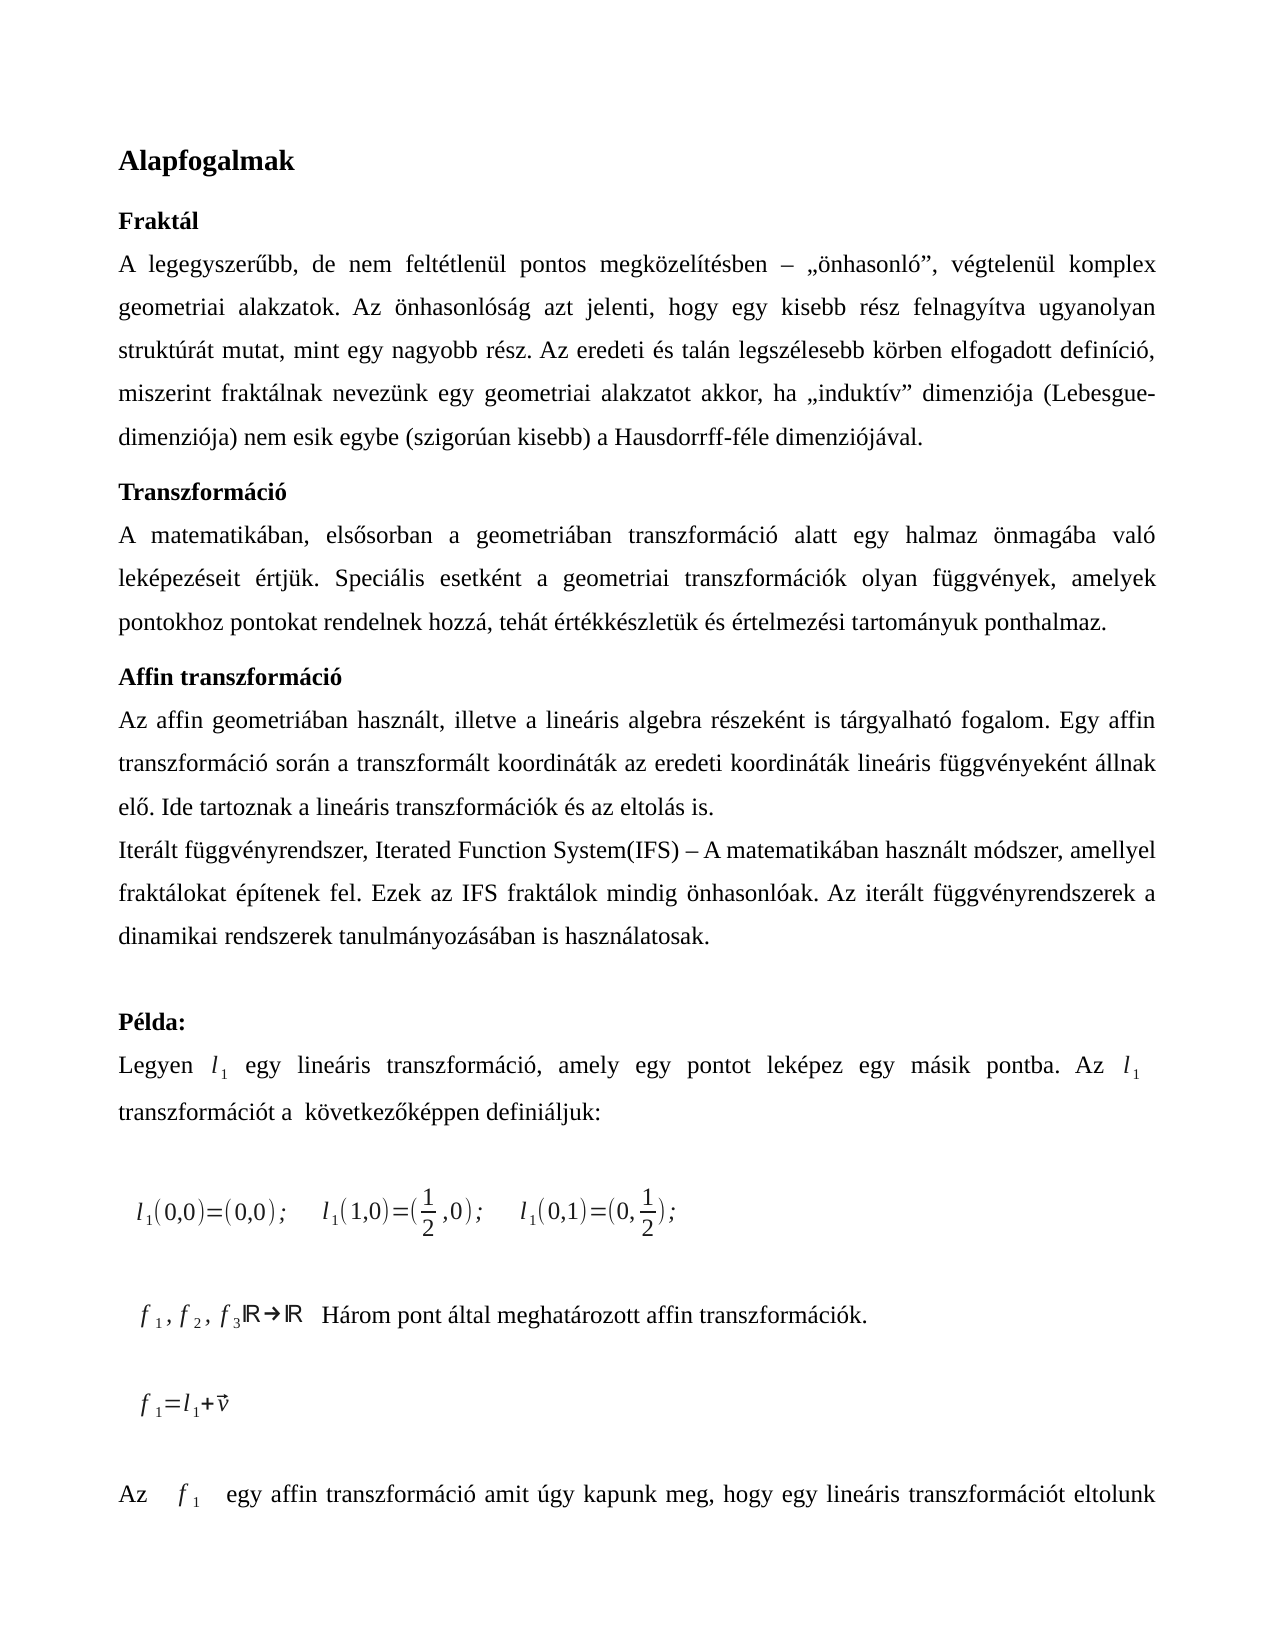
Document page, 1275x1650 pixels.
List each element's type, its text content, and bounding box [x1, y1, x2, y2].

text Legyenegy lineáris transzformáció, amely egy pontot leképez egy másik pontba. Aztranszformációt a következőképpen definiáljuk: [118, 1050, 1157, 1126]
text Három pont által meghatározott affin transzformációk. [118, 1300, 1157, 1332]
subtitle Affin transzformáció [118, 662, 1157, 691]
subtitle Transzformáció [118, 477, 1157, 506]
text Az egy affin transzformáció amit úgy kapunk meg, hogy egy lineáris transzformációt eltolunk egyvektorral. Ebben az esetben a [118, 1479, 1157, 1511]
text A legegyszerűbb, de nem feltétlenül pontos megközelítésben – „önhasonló”, végtelenül komplex geometriai alakzatok. Az önhasonlóság azt jelenti, hogy egy kisebb rész felnagyítva ugyanolyan struktúrát mutat, mint egy nagyobb rész. Az eredeti és talán legszélesebb körben elfogadott definíció, miszerint fraktálnak nevezünk egy geometriai alakzatot akkor, ha „induktív” dimenziója (Lebesgue-dimenziója) nem esik egybe (szigorúan kisebb) a Hausdorrff-féle dimenziójával. [118, 249, 1157, 450]
subtitle Alapfogalmak [118, 143, 1157, 177]
text A matematikában, elsősorban a geometriában transzformáció alatt egy halmaz önmagába való leképezéseit értjük. Speciális esetként a geometriai transzformációk olyan függvények, amelyek pontokhoz pontokat rendelnek hozzá, tehát értékkészletük és értelmezési tartományuk ponthalmaz. [118, 520, 1157, 635]
text Iterált függvényrendszer, Iterated Function System(IFS) – A matematikában használt módszer, amellyel fraktálokat építenek fel. Ezek az IFS fraktálok mindig önhasonlóak. Az iterált függvényrendszerek a dinamikai rendszerek tanulmányozásában is használatosak. [118, 835, 1157, 950]
text Példa: [118, 1007, 1157, 1036]
text Az affin geometriában használt, illetve a lineáris algebra részeként is tárgyalható fogalom. Egy affin transzformáció során a transzformált koordináták az eredeti koordináták lineáris függvényeként állnak elő. Ide tartoznak a lineáris transzformációk és az eltolás is. [118, 705, 1157, 820]
subtitle Fraktál [118, 206, 1157, 235]
